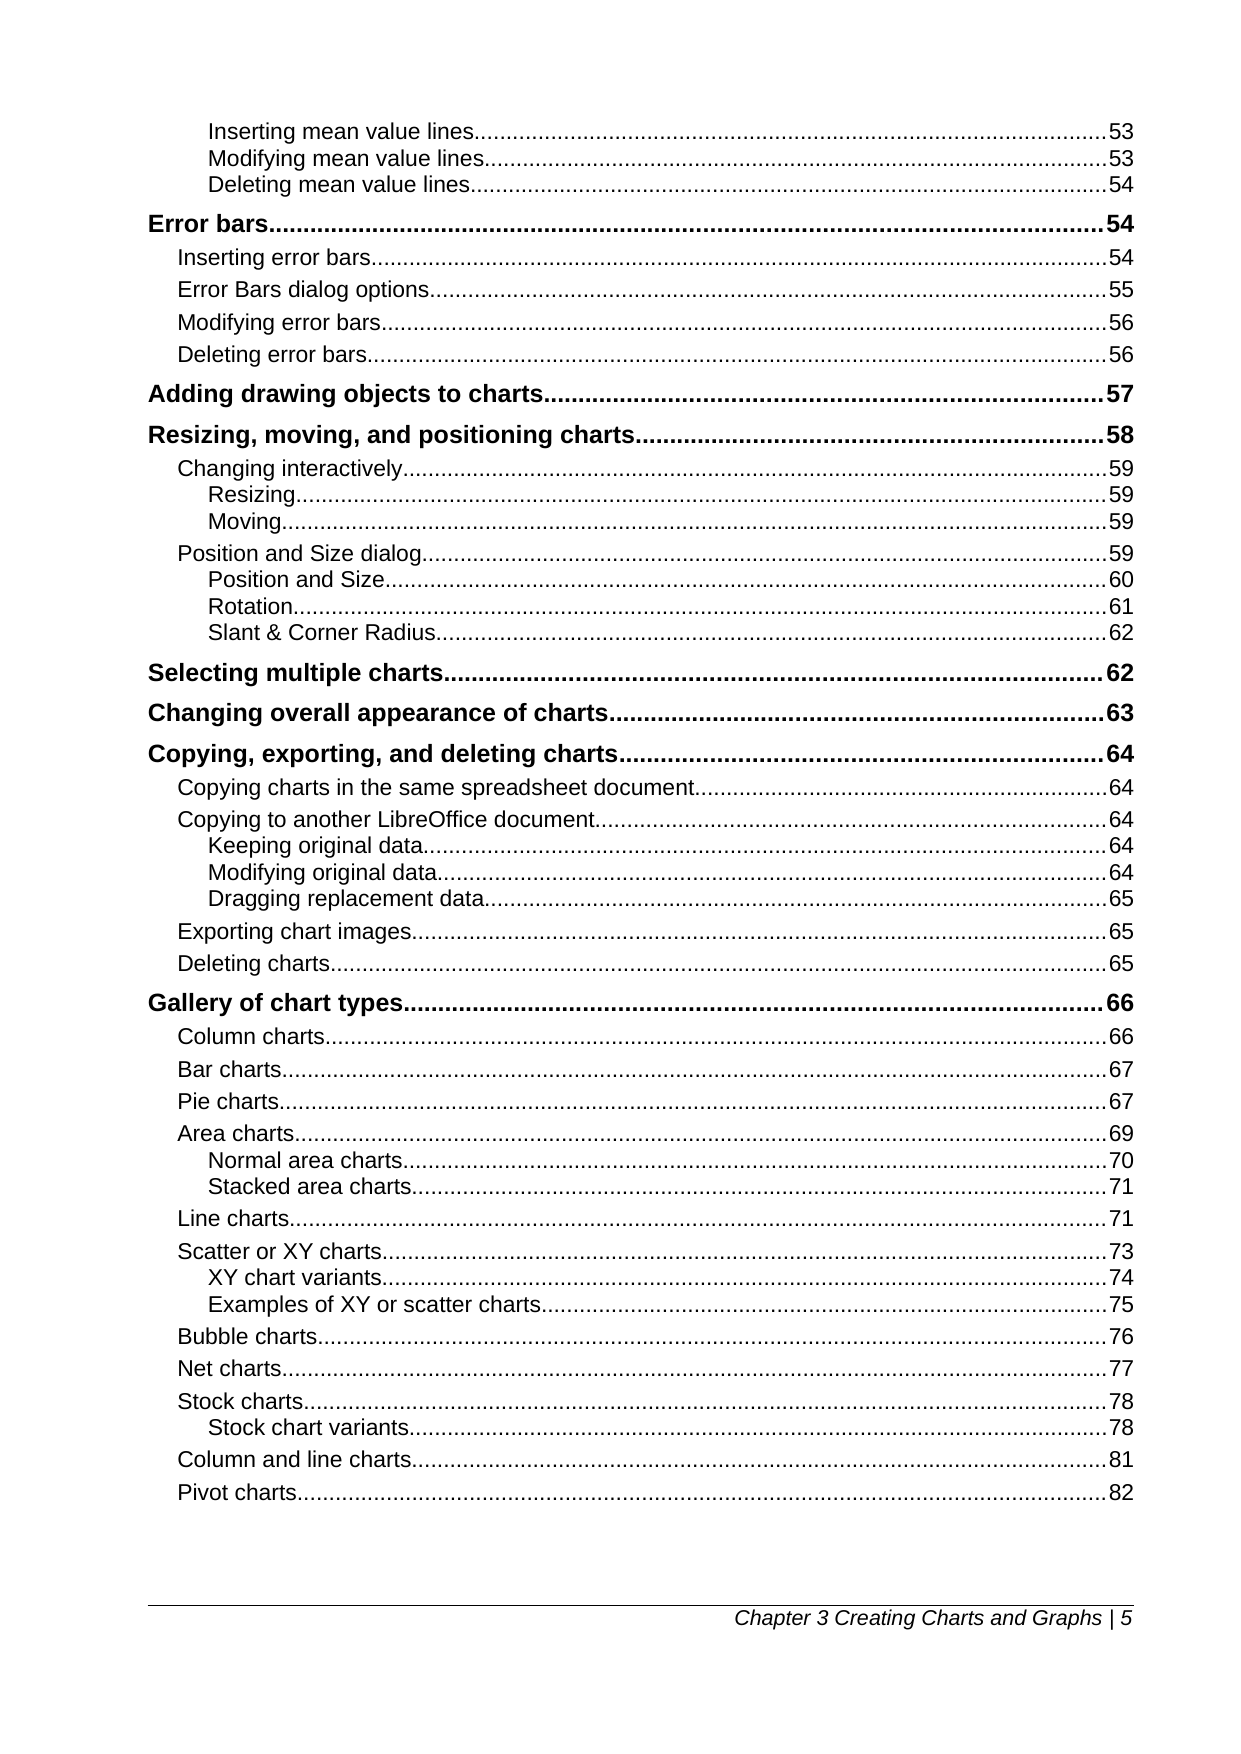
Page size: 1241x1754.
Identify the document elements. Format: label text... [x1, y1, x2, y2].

text Copying to another LibreOffice document 64 [177, 806, 1134, 832]
text Bubble charts 76 [177, 1323, 1134, 1349]
text Error bars 54 [148, 209, 1134, 238]
text Stock chart variants 78 [208, 1414, 1134, 1440]
text Resizing 59 [208, 481, 1134, 508]
text Position and Size 60 [208, 566, 1134, 593]
text Dragging replacement data 65 [208, 885, 1134, 912]
text Changing overall appearance of charts 63 [148, 698, 1134, 727]
text Pie charts 67 [177, 1088, 1134, 1114]
text Column and line charts 81 [177, 1446, 1134, 1473]
text Modifying error bars 56 [177, 309, 1134, 335]
text Exporting chart images 65 [177, 918, 1134, 944]
text Column charts 66 [177, 1023, 1134, 1049]
text Normal area charts 70 [208, 1147, 1134, 1173]
text Modifying mean value lines 53 [208, 144, 1134, 171]
text Selecting multiple charts 62 [148, 657, 1134, 686]
text Net charts 77 [177, 1355, 1134, 1382]
text Stacked area charts 71 [208, 1173, 1134, 1199]
text Deleting charts 65 [177, 950, 1134, 976]
text Examples of XY or scatter charts 75 [208, 1291, 1134, 1317]
text Position and Size dialog 59 [177, 540, 1134, 566]
text Keeping original data 64 [208, 832, 1134, 859]
text Changing interactively 59 [177, 455, 1134, 481]
text Pivot charts 82 [177, 1479, 1134, 1505]
text Deleting mean value lines 54 [208, 171, 1134, 197]
text Rotation 61 [208, 593, 1134, 619]
text Adding drawing objects to charts 57 [148, 379, 1134, 408]
text Inserting error bars 54 [177, 244, 1134, 270]
text Area charts 69 [177, 1120, 1134, 1147]
text Deleting error bars 56 [177, 341, 1134, 367]
text Line charts 71 [177, 1205, 1134, 1232]
text Modifying original data 64 [208, 859, 1134, 885]
text Bar charts 67 [177, 1056, 1134, 1082]
text Copying charts in the same spreadsheet document 64 [177, 774, 1134, 800]
text Copying, exporting, and deleting charts 64 [148, 739, 1134, 768]
text Slant & Corner Radius 62 [208, 619, 1134, 646]
text Error Bars dialog options 55 [177, 276, 1134, 303]
text Resizing, moving, and positioning charts 58 [148, 420, 1134, 449]
text Gallery of chart types 66 [148, 988, 1134, 1017]
text Stock charts 78 [177, 1388, 1134, 1414]
text XY chart variants 74 [208, 1264, 1134, 1291]
text Scatter or XY charts 73 [177, 1238, 1134, 1264]
text Inserting mean value lines 53 [208, 118, 1134, 144]
text Moving 59 [208, 508, 1134, 534]
